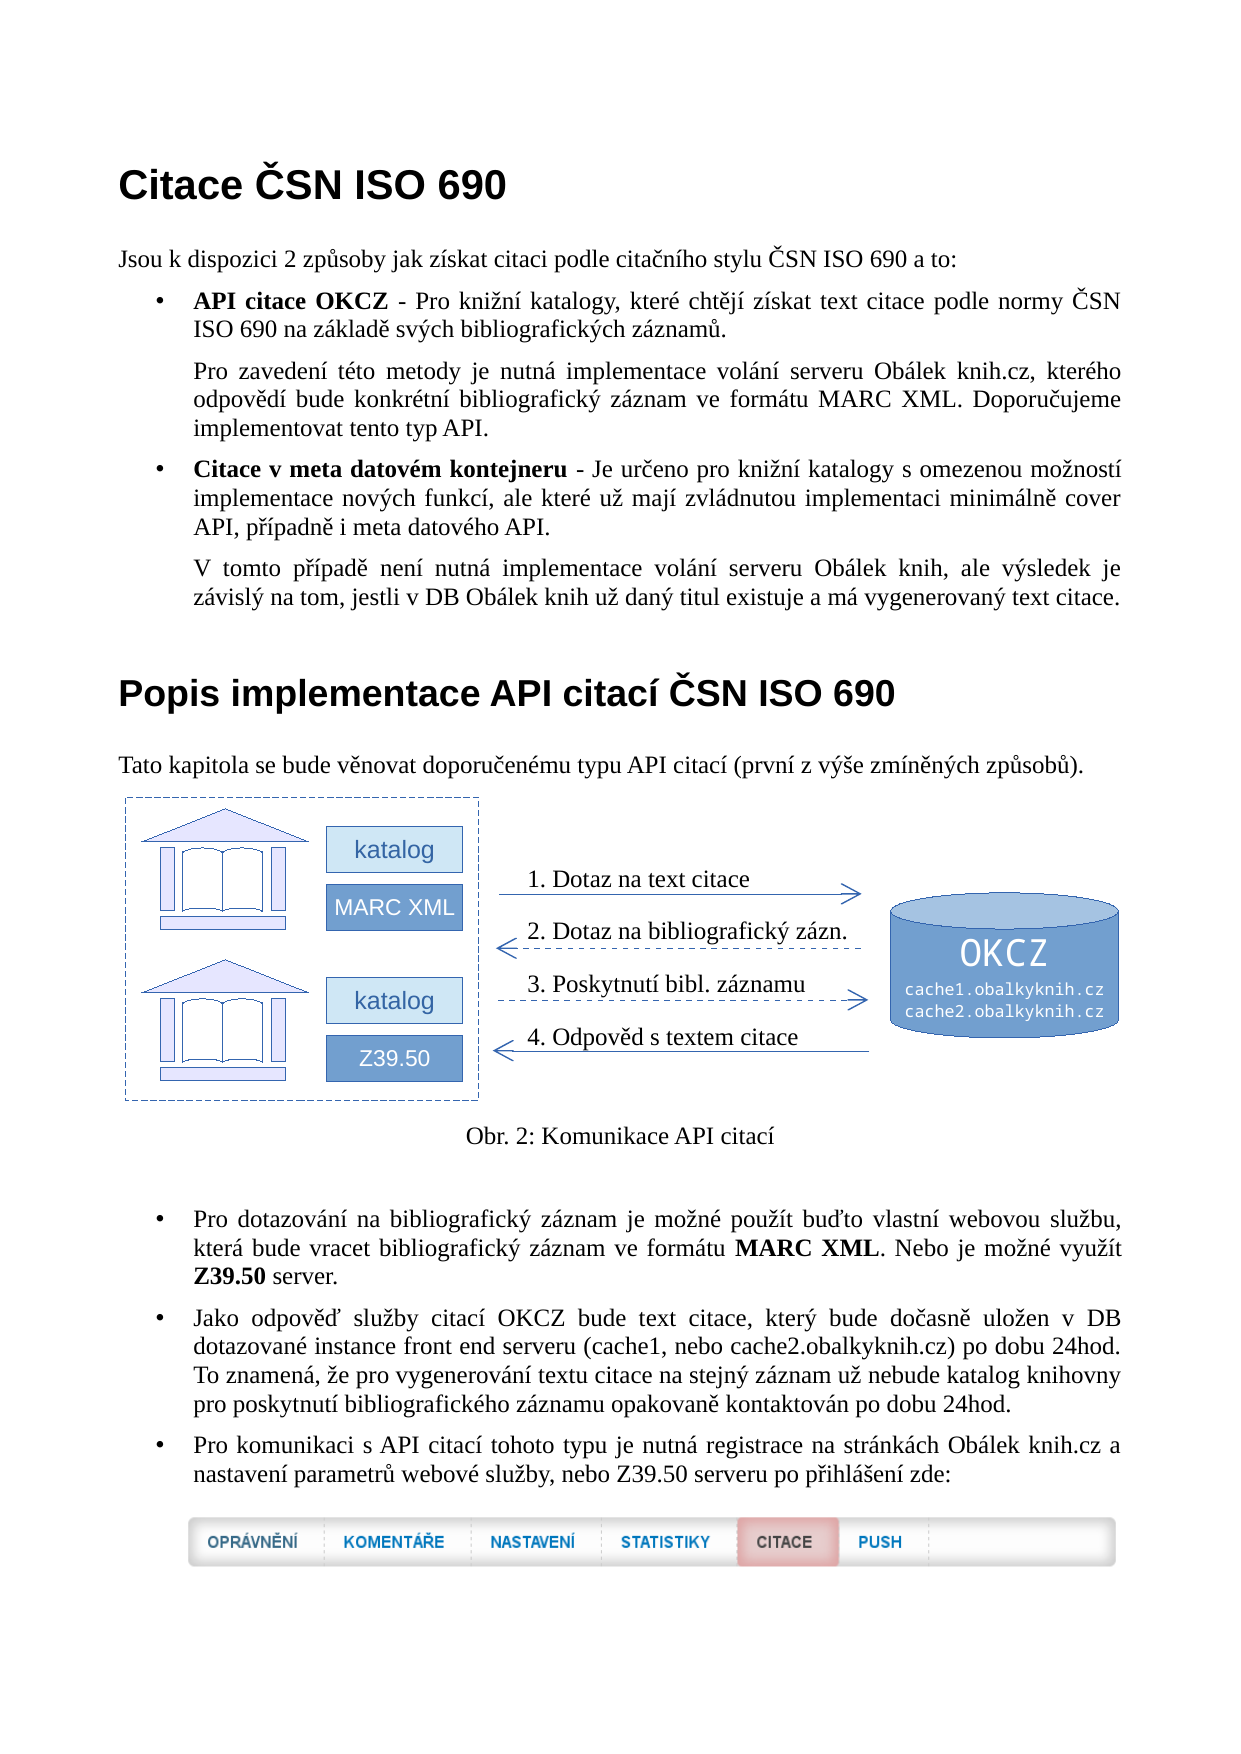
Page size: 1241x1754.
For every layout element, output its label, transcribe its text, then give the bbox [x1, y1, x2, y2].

subtitle Citace ČSN ISO 690 [118, 161, 1122, 208]
picture [182, 1513, 1121, 1572]
list Jako odpověď služby citací OKCZ bude text citace, který bude dočasně uložen v DB dotazované instance front end serveru (cache1, nebo cache2.obalkyknih.cz) po dobu 24hod. To znamená, že pro vygenerování textu citace na stejný záznam už nebude katalog knihovny pro poskytnutí bibliografického záznamu opakovaně kontaktován po dobu 24hod. [156, 1303, 1122, 1418]
subtitle Popis implementace API citací ČSN ISO 690 [118, 671, 1122, 714]
list API citace OKCZ - Pro knižní katalogy, které chtějí získat text citace podle normy ČSN ISO 690 na základě svých bibliografických záznamů. [156, 286, 1122, 343]
list Pro dotazování na bibliografický záznam je možné použít buďto vlastní webovou službu, která bude vracet bibliografický záznam ve formátu MARC XML. Nebo je možné využít Z39.50 server. [156, 1204, 1122, 1290]
list Citace v meta datovém kontejneru - Je určeno pro knižní katalogy s omezenou možností implementace nových funkcí, ale které už mají zvládnutou implementaci minimálně cover API, případně i meta datového API. [156, 454, 1122, 541]
text Obr. 2: Komunikace API citací [118, 1121, 1122, 1150]
text Jsou k dispozici 2 způsoby jak získat citaci podle citačního stylu ČSN ISO 690 a to: [118, 244, 1122, 273]
list V tomto případě není nutná implementace volání serveru Obálek knih, ale výsledek je závislý na tom, jestli v DB Obálek knih už daný titul existuje a má vygenerovaný text citace. [156, 553, 1122, 611]
list Pro zavedení této metody je nutná implementace volání serveru Obálek knih.cz, kterého odpovědí bude konkrétní bibliografický záznam ve formátu MARC XML. Doporučujeme implementovat tento typ API. [156, 356, 1122, 442]
text Tato kapitola se bude věnovat doporučenému typu API citací (první z výše zmíněných způsobů). [118, 750, 1122, 779]
list Pro komunikaci s API citací tohoto typu je nutná registrace na stránkách Obálek knih.cz a nastavení parametrů webové služby, nebo Z39.50 serveru po přihlášení zde: [156, 1430, 1122, 1488]
